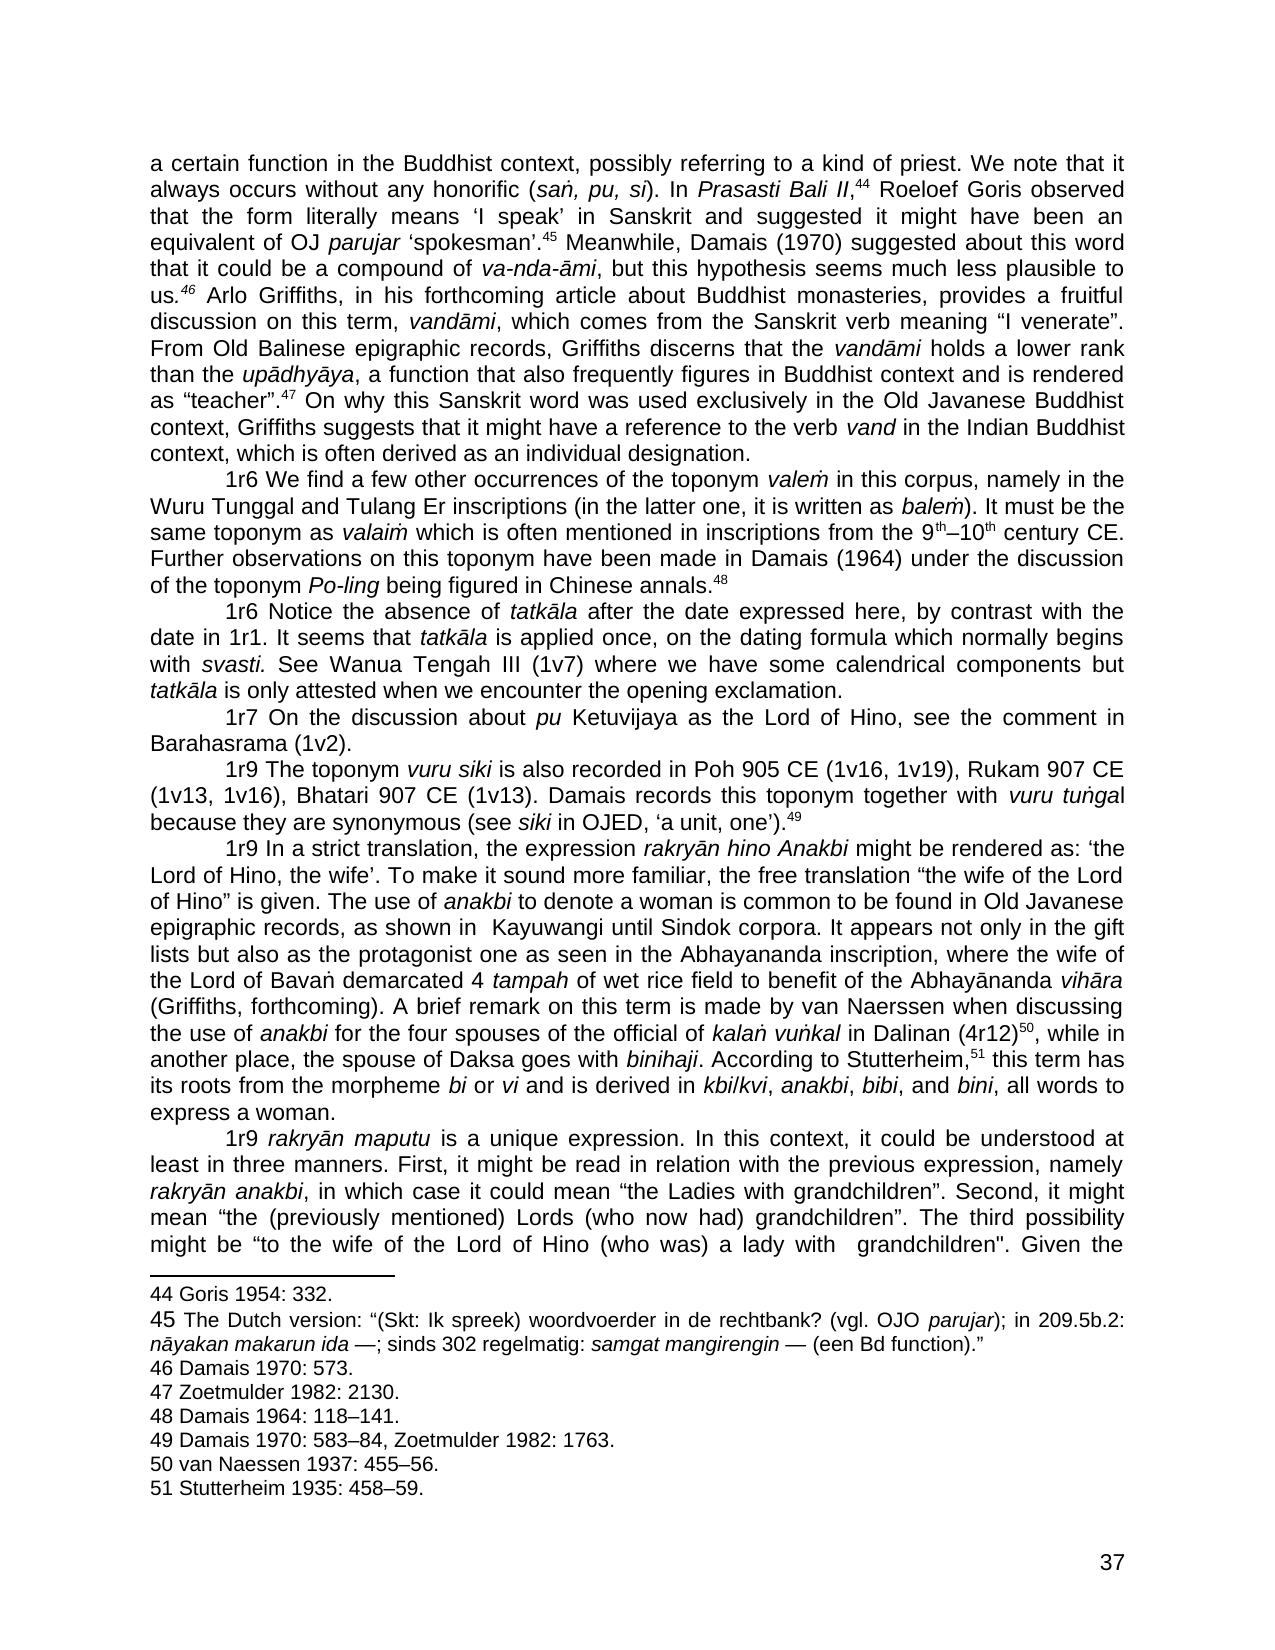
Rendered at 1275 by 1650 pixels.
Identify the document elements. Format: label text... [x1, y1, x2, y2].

text Goris 1954: 332. [150, 1282, 1125, 1306]
text a certain function in the Buddhist context, possibly referring to a kind of priest. We note that it always occurs without any honorific (saṅ, pu, si). In Prasasti Bali II, Roeloef Goris observed that the form literally means ‘I speak’ in Sanskrit and suggested it might have been an equivalent of OJ parujar ‘spokesman’. Meanwhile, Damais (1970) suggested about this word that it could be a compound of va-nda-āmi, but this hypothesis seems much less plausible to us. Arlo Griffiths, in his forthcoming article about Buddhist monasteries, provides a fruitful discussion on this term, vandāmi, which comes from the Sanskrit verb meaning “I venerate”. From Old Balinese epigraphic records, Griffiths discerns that the vandāmi holds a lower rank than the upādhyāya, a function that also frequently figures in Buddhist context and is rendered as “teacher”. On why this Sanskrit word was used exclusively in the Old Javanese Buddhist context, Griffiths suggests that it might have a reference to the verb vand in the Indian Buddhist context, which is often derived as an individual designation. [150, 150, 1125, 466]
text Stutterheim 1935: 458–59. [150, 1476, 1125, 1500]
text 1r9 In a strict translation, the expression rakryān hino Anakbi might be rendered as: ‘the Lord of Hino, the wife’. To make it sound more familiar, the free translation “the wife of the Lord of Hino” is given. The use of anakbi to denote a woman is common to be found in Old Javanese epigraphic records, as shown in Kayuwangi until Sindok corpora. It appears not only in the gift lists but also as the protagonist one as seen in the Abhayananda inscription, where the wife of the Lord of Bavaṅ demarcated 4 tampah of wet rice field to benefit of the Abhayānanda vihāra (Griffiths, forthcoming). A brief remark on this term is made by van Naerssen when discussing the use of anakbi for the four spouses of the official of kalaṅ vuṅkal in Dalinan (4r12), while in another place, the spouse of Daksa goes with binihaji. According to Stutterheim, this term has its roots from the morpheme bi or vi and is derived in kbi/kvi, anakbi, bibi, and bini, all words to express a woman. [150, 835, 1125, 1125]
text 1r9 The toponym vuru siki is also recorded in Poh 905 CE (1v16, 1v19), Rukam 907 CE (1v13, 1v16), Bhatari 907 CE (1v13). Damais records this toponym together with vuru tuṅgal because they are synonymous (see siki in OJED, ‘a unit, one’). [150, 756, 1125, 835]
text The Dutch version: “(Skt: Ik spreek) woordvoerder in de rechtbank? (vgl. OJO parujar); in 209.5b.2: nāyakan makarun ida —; sinds 302 regelmatig: samgat mangirengin — (een Bd function).” [150, 1306, 1125, 1356]
text 1r9 rakryān maputu is a unique expression. In this context, it could be understood at least in three manners. First, it might be read in relation with the previous expression, namely rakryān anakbi, in which case it could mean “the Ladies with grandchildren”. Second, it might mean “the (previously mentioned) Lords (who now had) grandchildren”. The third possibility might be “to the wife of the Lord of Hino (who was) a lady with grandchildren". Given the [150, 1125, 1125, 1257]
text Damais 1964: 118–141. [150, 1404, 1125, 1428]
text 1r6 We find a few other occurrences of the toponym valeṁ in this corpus, namely in the Wuru Tunggal and Tulang Er inscriptions (in the latter one, it is written as baleṁ). It must be the same toponym as valaiṁ which is often mentioned in inscriptions from the 9th–10th century CE. Further observations on this toponym have been made in Damais (1964) under the discussion of the toponym Po-ling being figured in Chinese annals. [150, 466, 1125, 598]
text 1r6 Notice the absence of tatkāla after the date expressed here, by contrast with the date in 1r1. It seems that tatkāla is applied once, on the dating formula which normally begins with svasti. See Wanua Tengah III (1v7) where we have some calendrical components but tatkāla is only attested when we encounter the opening exclamation. [150, 598, 1125, 703]
text Zoetmulder 1982: 2130. [150, 1380, 1125, 1404]
text van Naessen 1937: 455–56. [150, 1452, 1125, 1476]
text Damais 1970: 573. [150, 1356, 1125, 1380]
text 1r7 On the discussion about pu Ketuvijaya as the Lord of Hino, see the comment in Barahasrama (1v2). [150, 703, 1125, 756]
text Damais 1970: 583–84, Zoetmulder 1982: 1763. [150, 1428, 1125, 1452]
